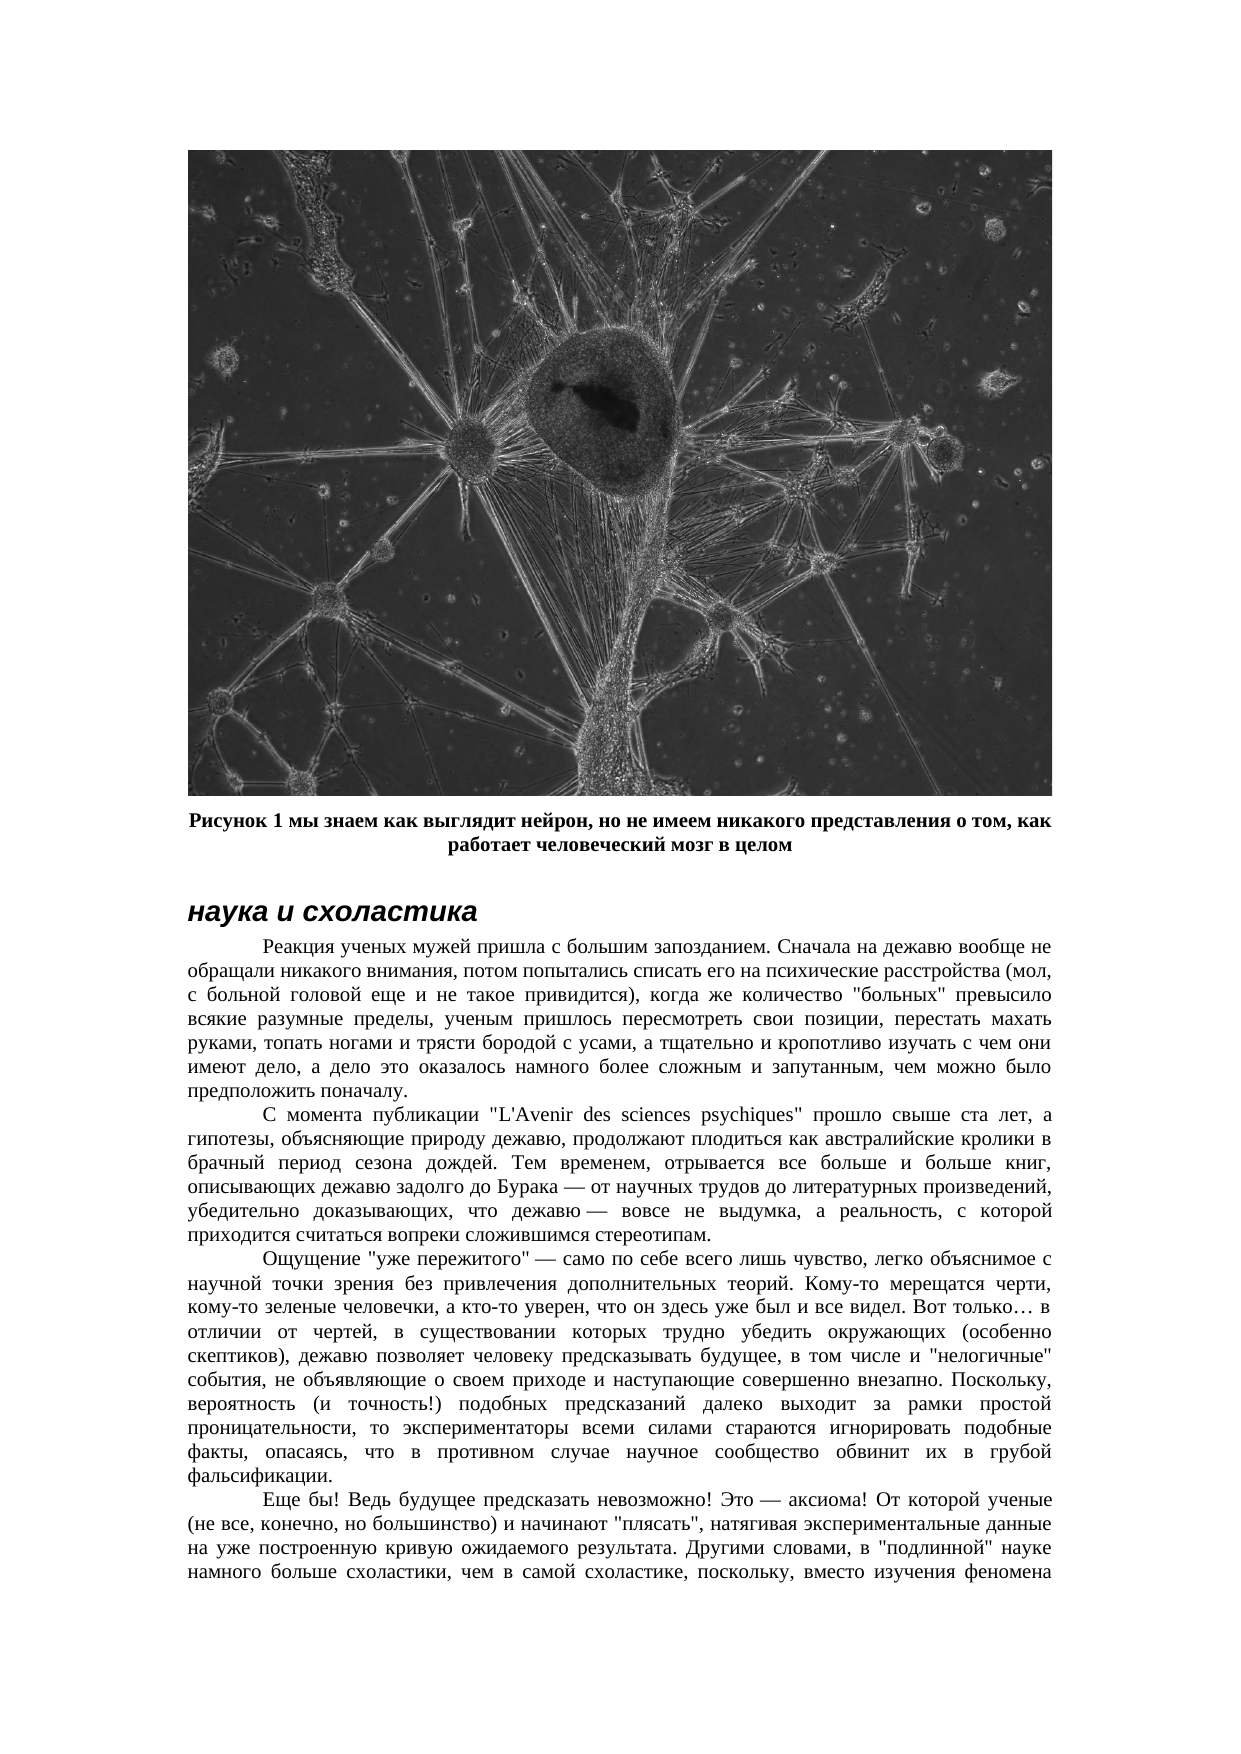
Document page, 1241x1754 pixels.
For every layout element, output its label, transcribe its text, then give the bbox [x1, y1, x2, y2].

text Еще бы! Ведь будущее предсказать невозможно! Это — аксиома! От которой ученые (не все, конечно, но большинство) и начинают "плясать", натягивая экспериментальные данные на уже построенную кривую ожидаемого результата. Другими словами, в "подлинной" науке намного больше схоластики, чем в самой схоластике, поскольку, вместо изучения феномена [187, 1487, 1053, 1583]
text С момента публикации "L'Avenir des sciences psychiques" прошло свыше ста лет, а гипотезы, объясняющие природу дежавю, продолжают плодиться как австралийские кролики в брачный период сезона дождей. Тем временем, отрывается все больше и больше книг, описывающих дежавю задолго до Бурака — от научных трудов до литературных произведений, убедительно доказывающих, что дежавю — вовсе не выдумка, а реальность, с которой приходится считаться вопреки сложившимся стереотипам. [187, 1102, 1053, 1246]
subtitle наука и схоластика [187, 894, 1053, 927]
text Реакция ученых мужей пришла с большим запозданием. Сначала на дежавю вообще не обращали никакого внимания, потом попытались списать его на психические расстройства (мол, с больной головой еще и не такое привидится), когда же количество "больных" превысило всякие разумные пределы, ученым пришлось пересмотреть свои позиции, перестать махать руками, топать ногами и трясти бородой с усами, а тщательно и кропотливо изучать с чем они имеют дело, а дело это оказалось намного более сложным и запутанным, чем можно было предположить поначалу. [187, 933, 1053, 1102]
picture [188, 150, 1053, 796]
text Рисунок 1 мы знаем как выглядит нейрон, но не имеем никакого представления о том, как работает человеческий мозг в целом [187, 808, 1053, 856]
text Ощущение "уже пережитого" — само по себе всего лишь чувство, легко объяснимое с научной точки зрения без привлечения дополнительных теорий. Кому-то мерещатся черти, кому-то зеленые человечки, а кто-то уверен, что он здесь уже был и все видел. Вот только… в отличии от чертей, в существовании которых трудно убедить окружающих (особенно скептиков), дежавю позволяет человеку предсказывать будущее, в том числе и "нелогичные" события, не объявляющие о своем приходе и наступающие совершенно внезапно. Поскольку, вероятность (и точность!) подобных предсказаний далеко выходит за рамки простой проницательности, то экспериментаторы всеми силами стараются игнорировать подобные факты, опасаясь, что в противном случае научное сообщество обвинит их в грубой фальсификации. [187, 1246, 1053, 1487]
